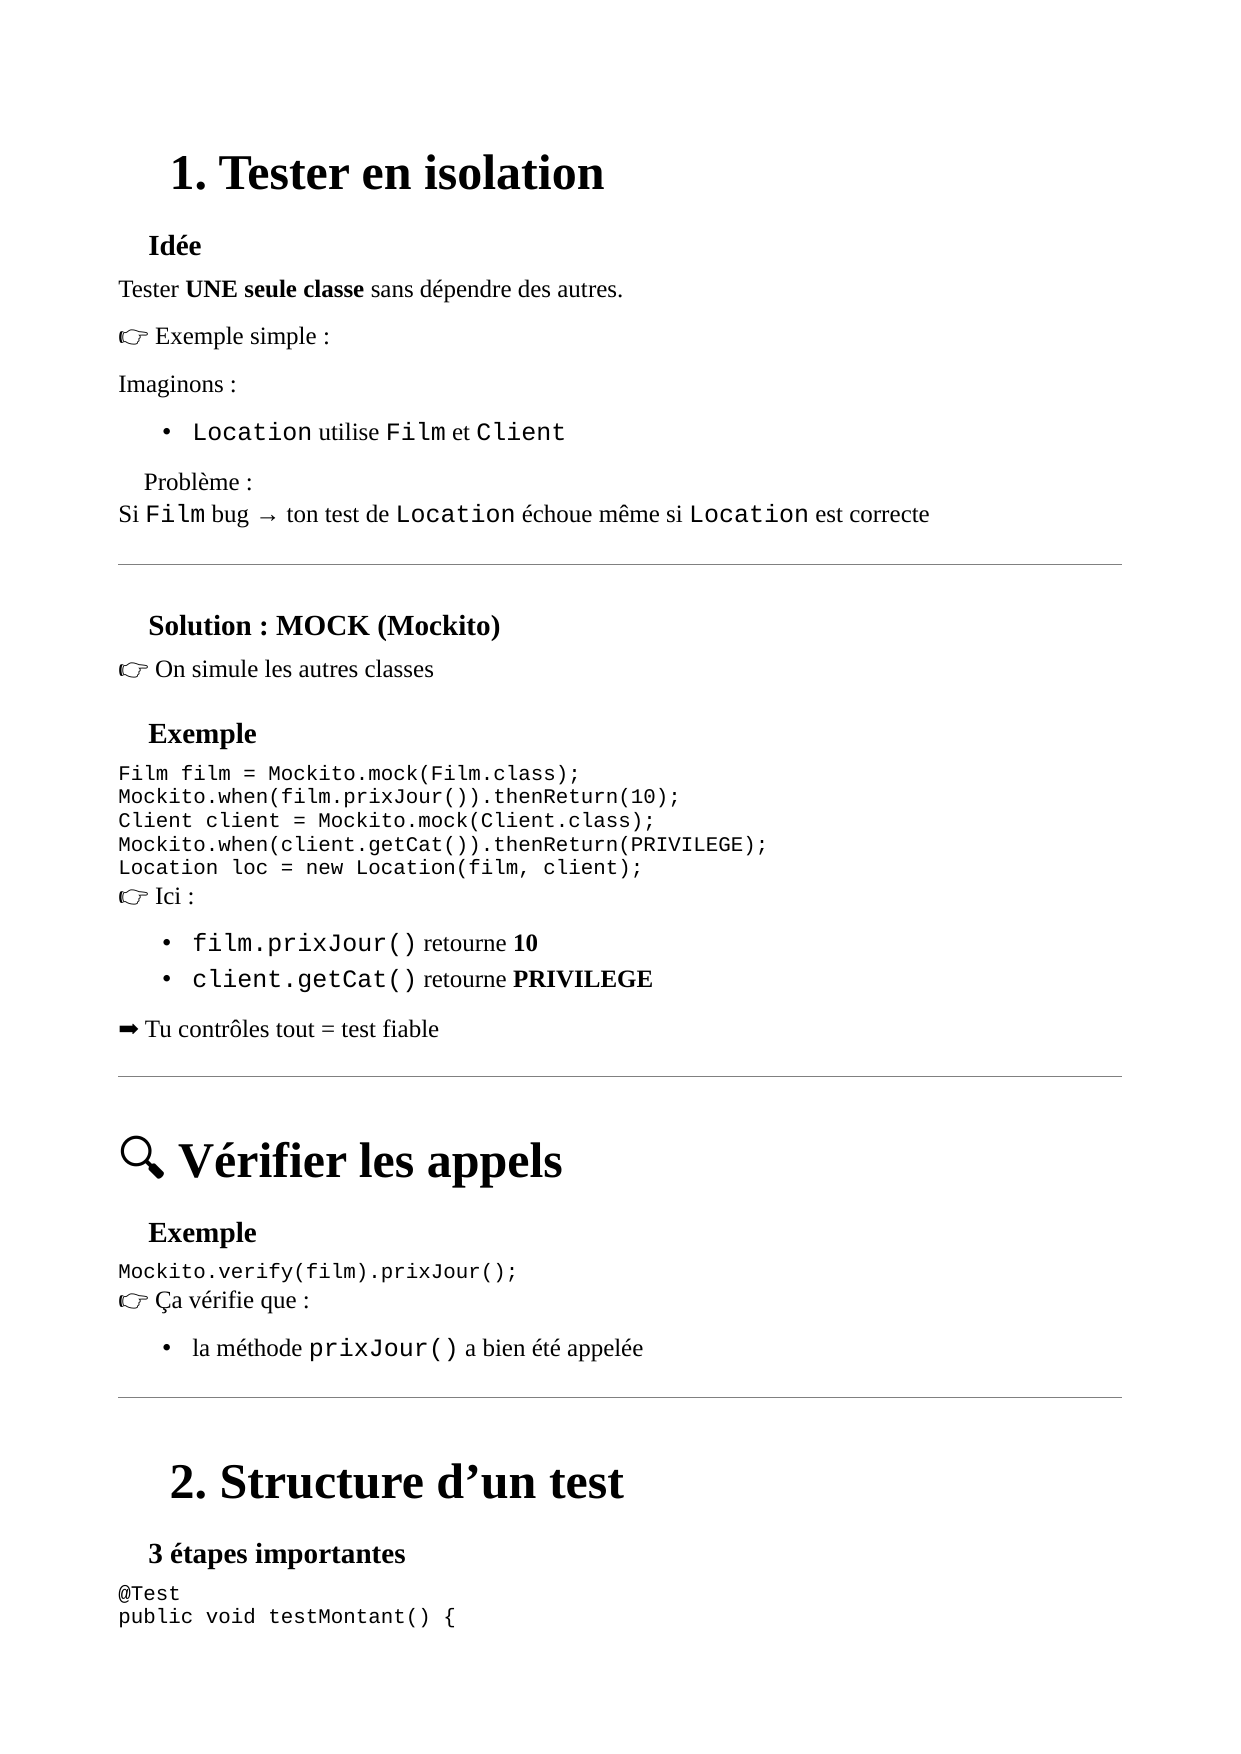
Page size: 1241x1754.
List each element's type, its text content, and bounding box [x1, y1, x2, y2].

text ❌ Problème : Si Film bug → ton test de Location échoue même si Location est correcte [118, 467, 1122, 530]
subtitle 💡 Exemple [118, 717, 1122, 750]
text 👉 On simule les autres classes [118, 654, 1122, 683]
text Location loc = new Location(film, client); [118, 857, 1122, 881]
list la méthode prixJour() a bien été appelée [162, 1333, 1122, 1363]
text Film film = Mockito.mock(Film.class); [118, 763, 1122, 786]
subtitle 🎯 3 étapes importantes [118, 1537, 1122, 1570]
text Mockito.verify(film).prixJour(); [118, 1261, 1122, 1285]
text Client client = Mockito.mock(Client.class); [118, 810, 1122, 834]
list Location utilise Film et Client [162, 417, 1122, 447]
subtitle 💡 Exemple [118, 1215, 1122, 1249]
subtitle 🧪 1. Tester en isolation [118, 143, 1122, 201]
subtitle 🎯 Idée [118, 228, 1122, 261]
text @Test [118, 1583, 1122, 1606]
list film.prixJour() retourne 10 [162, 928, 1122, 959]
subtitle 🧪 2. Structure d’un test [118, 1452, 1122, 1509]
text 👉 Ça vérifie que : [118, 1285, 1122, 1314]
text 👉 Ici : [118, 881, 1122, 910]
text Mockito.when(film.prixJour()).thenReturn(10); [118, 786, 1122, 810]
subtitle 🔍 Vérifier les appels [118, 1131, 1122, 1188]
text Imaginons : [118, 369, 1122, 398]
text public void testMontant() { [118, 1606, 1122, 1630]
list client.getCat() retourne PRIVILEGE [162, 964, 1122, 995]
text 👉 Exemple simple : [118, 321, 1122, 350]
subtitle ✅ Solution : MOCK (Mockito) [118, 608, 1122, 642]
text Mockito.when(client.getCat()).thenReturn(PRIVILEGE); [118, 834, 1122, 857]
text Tester UNE seule classe sans dépendre des autres. [118, 274, 1122, 302]
text ➡️ Tu contrôles tout = test fiable ✅ [118, 1014, 1122, 1043]
